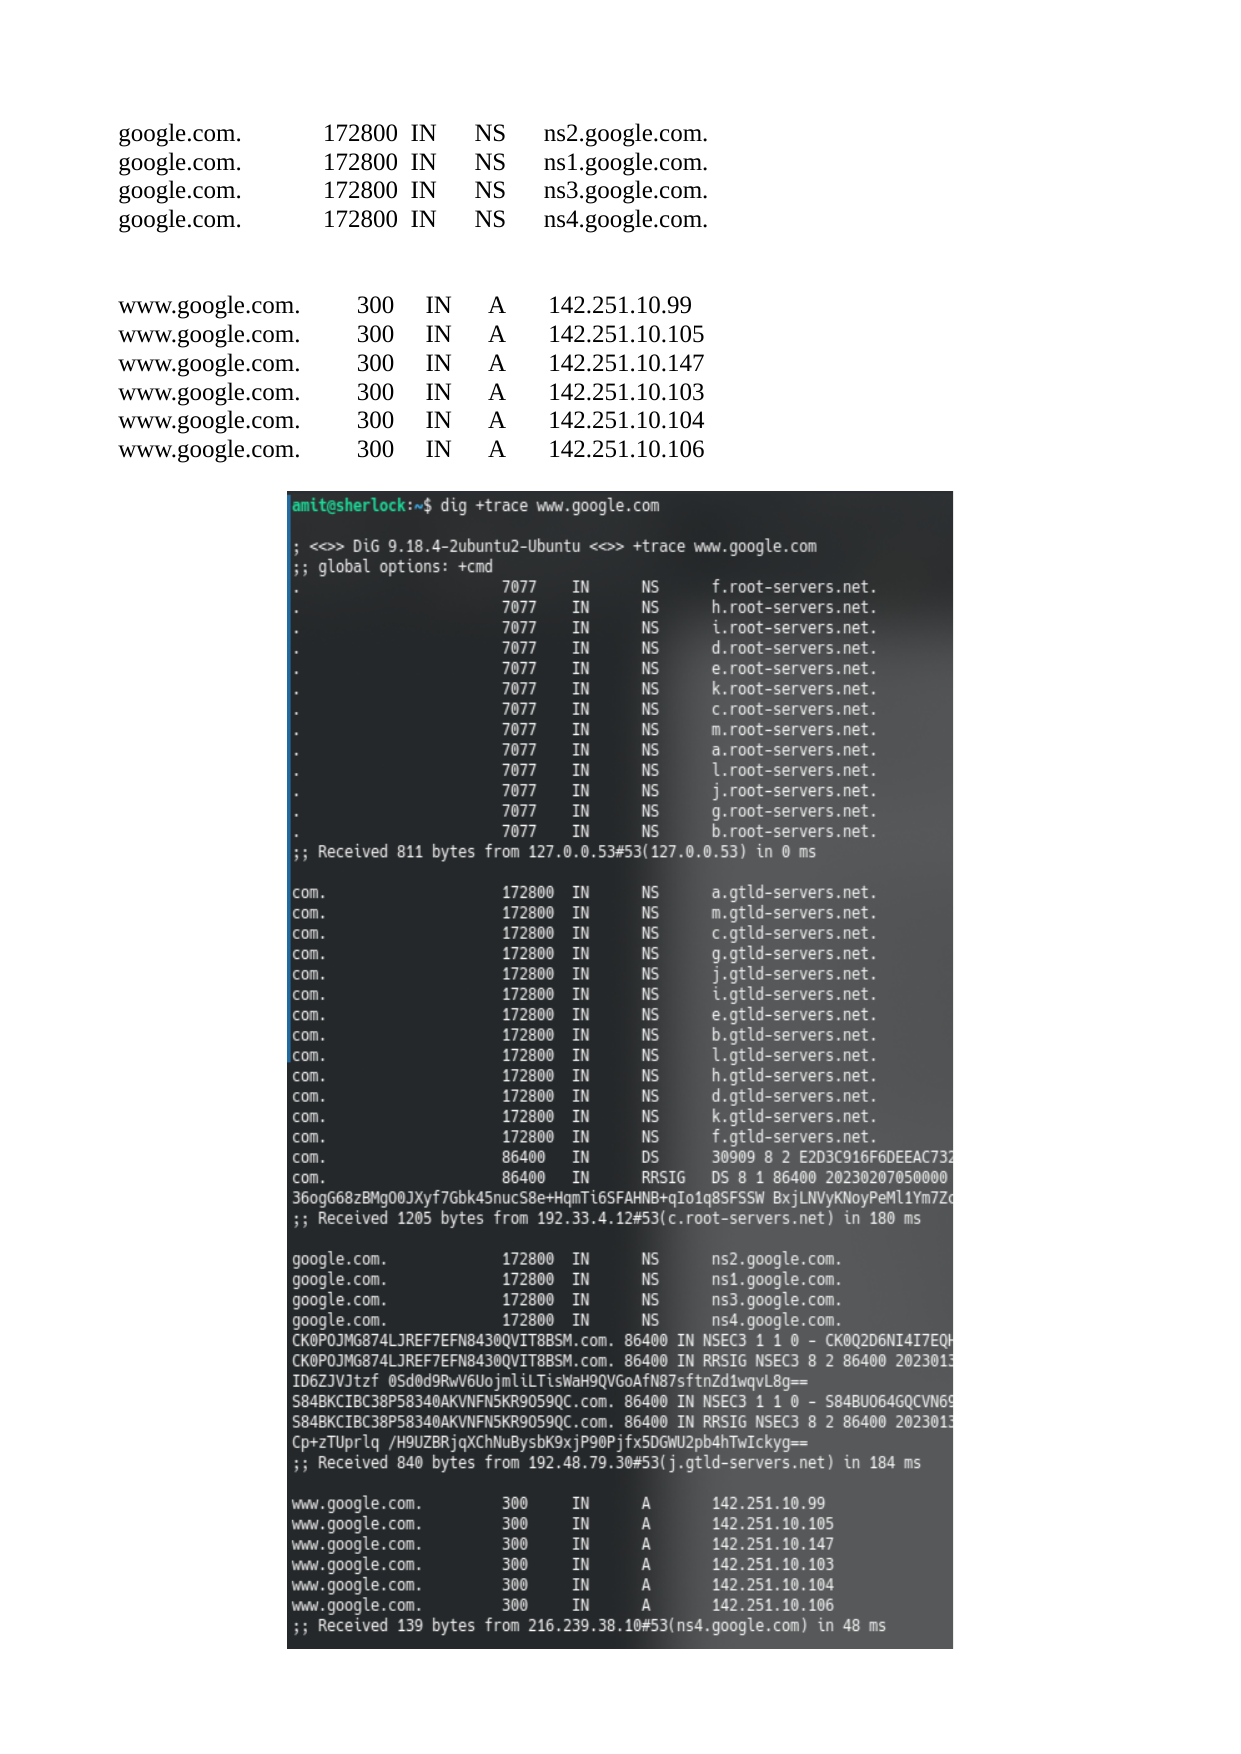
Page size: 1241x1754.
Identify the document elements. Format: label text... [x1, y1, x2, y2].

text google.com. 172800 IN NS ns1.google.com. [118, 147, 1122, 176]
text google.com. 172800 IN NS ns2.google.com. [118, 118, 1122, 147]
text www.google.com. 300 IN A 142.251.10.105 [118, 319, 1122, 348]
text google.com. 172800 IN NS ns4.google.com. [118, 204, 1122, 233]
text www.google.com. 300 IN A 142.251.10.104 [118, 406, 1122, 434]
text www.google.com. 300 IN A 142.251.10.99 [118, 291, 1122, 319]
text www.google.com. 300 IN A 142.251.10.106 [118, 434, 1122, 463]
text www.google.com. 300 IN A 142.251.10.103 [118, 377, 1122, 406]
picture [287, 491, 954, 1649]
text www.google.com. 300 IN A 142.251.10.147 [118, 348, 1122, 377]
text google.com. 172800 IN NS ns3.google.com. [118, 176, 1122, 204]
